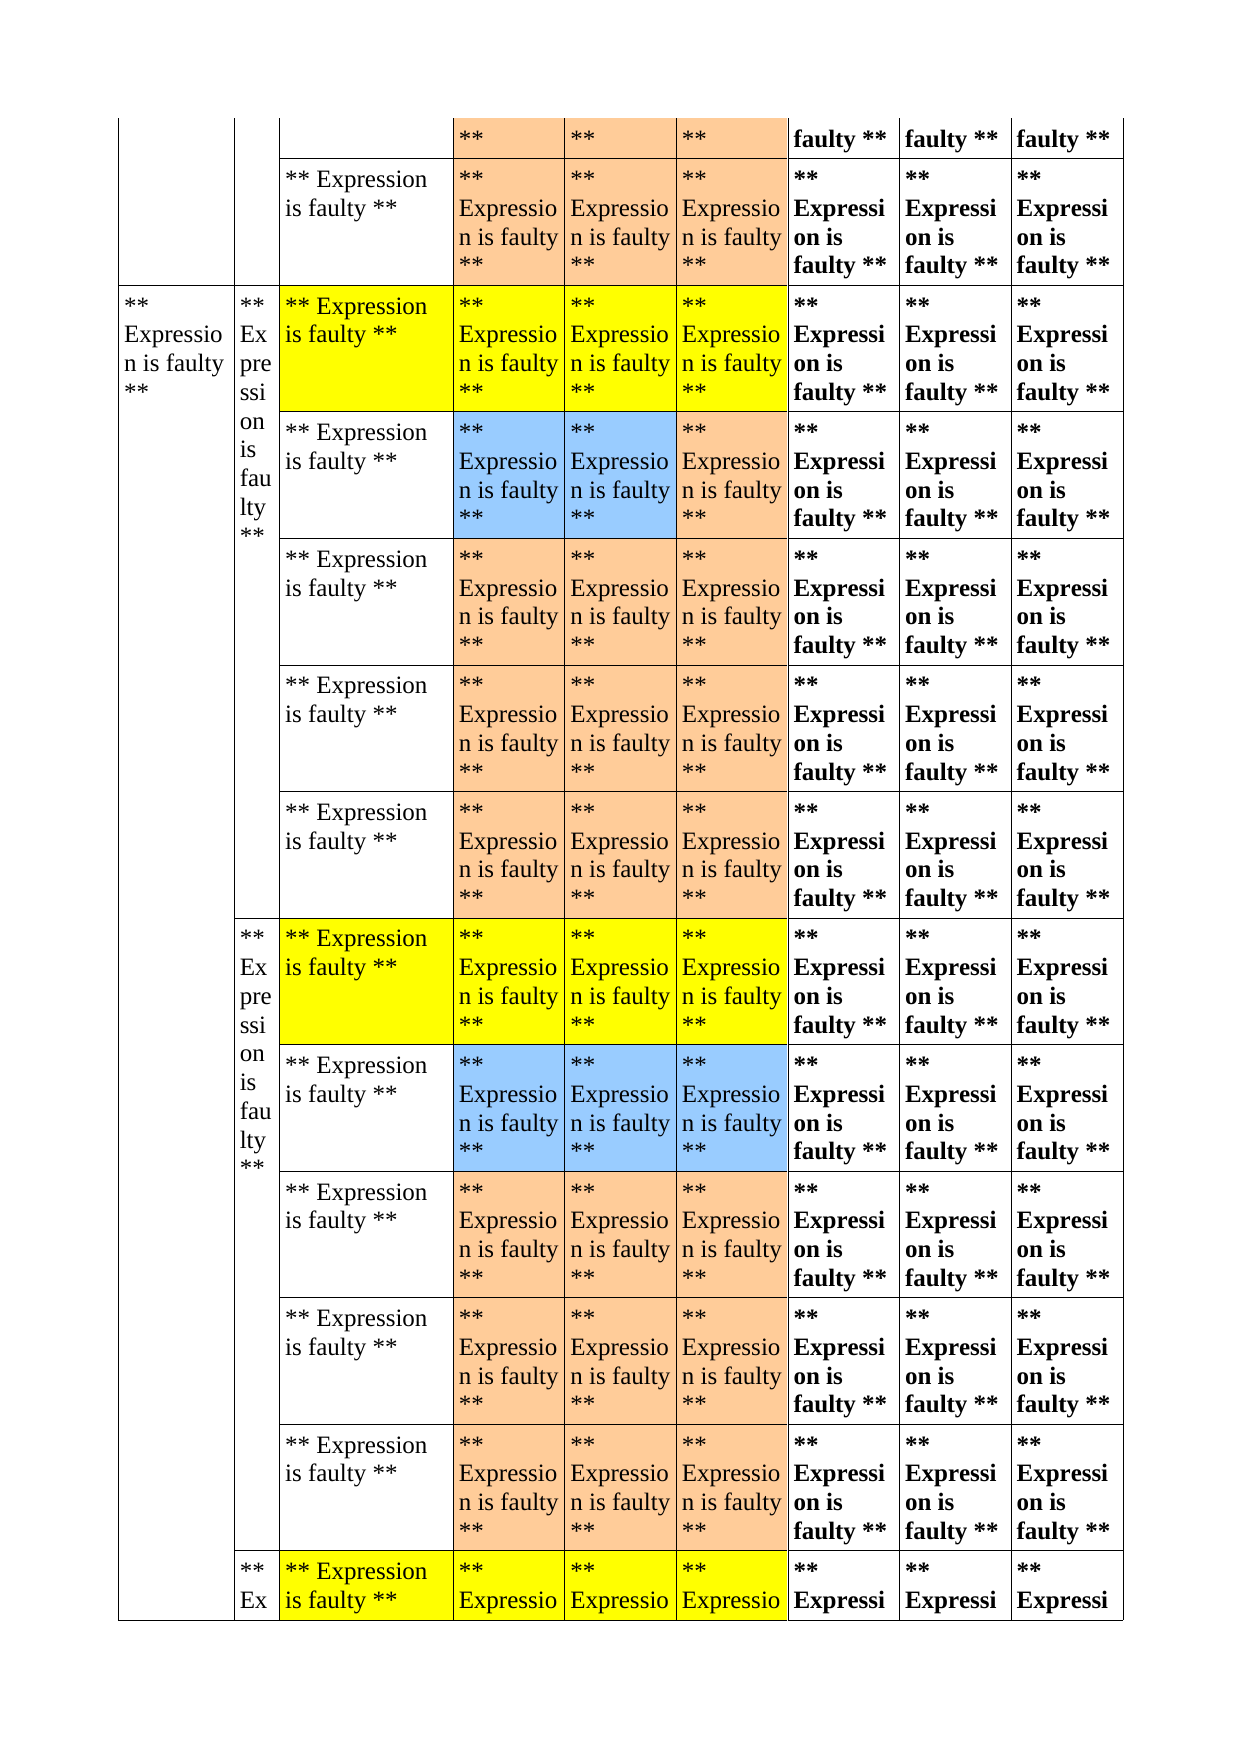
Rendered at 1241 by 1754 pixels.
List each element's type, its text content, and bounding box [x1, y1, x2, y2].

table_cell 1,80E+308 [280, 1045, 453, 1171]
table_cell 1,80E+308 [677, 1551, 787, 1620]
table_cell 1,80E+308 [677, 286, 787, 411]
table_cell 1,80E+308 [565, 539, 676, 665]
table_cell 1,80E+308 [565, 1045, 676, 1171]
table_cell 1,80E+308 [677, 1425, 787, 1550]
table_cell 1,80E+308 [280, 1298, 453, 1424]
table_cell 1,80E+308 [1012, 118, 1123, 158]
table_cell 1,80E+308 [677, 412, 787, 538]
table_cell 1,80E+308 [454, 1045, 564, 1171]
table_cell 1,80E+308 [677, 159, 787, 285]
table_cell 1,80E+308 [565, 666, 676, 791]
table_cell 1,80E+308 [280, 118, 453, 158]
table_cell 1,80E+308 [565, 412, 676, 538]
table_cell 1,80E+308 [900, 286, 1011, 411]
table_cell 1,80E+308 [1012, 1425, 1123, 1550]
table_cell 1,80E+308 [280, 792, 453, 918]
table_cell 1,80E+308 [900, 1425, 1011, 1550]
table_cell 1,80E+308 [677, 118, 787, 158]
table_cell 1,80E+308 [789, 286, 899, 411]
table_cell 1,80E+308 [789, 159, 899, 285]
table_cell 1,80E+308 [1012, 919, 1123, 1044]
table_cell 1,80E+308 [677, 792, 787, 918]
table_cell 1,80E+308 [789, 1298, 899, 1424]
table_cell 1,80E+308 [677, 666, 787, 791]
table_cell 1,80E+308 [1012, 666, 1123, 791]
table_cell 1,80E+308 [900, 1045, 1011, 1171]
table_cell 1,80E+308 [789, 1045, 899, 1171]
table_cell 1,80E+308 [789, 666, 899, 791]
table_cell 1,80E+308 [565, 1425, 676, 1550]
table_cell 1,80E+308 [900, 159, 1011, 285]
table_cell 1,80E+308 [280, 1172, 453, 1297]
table_cell 1,80E+308 [454, 1172, 564, 1297]
table_cell 1,80E+308 [454, 1425, 564, 1550]
table_cell 1,80E+308 [677, 1045, 787, 1171]
table_cell 1,80E+308 [280, 412, 453, 538]
table_cell 1,80E+308 [454, 919, 564, 1044]
table_cell 1,80E+308 [454, 666, 564, 791]
table_cell 1,80E+308 [789, 118, 899, 158]
table_cell 1,80E+308 [280, 1425, 453, 1550]
table_cell 1,80E+308 [1012, 1045, 1123, 1171]
table_cell 1,80E+308 [789, 1551, 899, 1620]
table_cell 1,80E+308 [789, 539, 899, 665]
table_cell 1,80E+308 [280, 666, 453, 791]
table_cell 1,80E+308 [280, 159, 453, 285]
table_cell 1,80E+308 [454, 1298, 564, 1424]
table_cell 1,80E+308 [789, 412, 899, 538]
table_cell 1,80E+308 [565, 792, 676, 918]
table_cell 1,80E+308 [900, 1172, 1011, 1297]
table_cell 1,80E+308 [119, 286, 234, 1620]
table_cell 1,80E+308 [1012, 539, 1123, 665]
table_cell 1,80E+308 [565, 919, 676, 1044]
table_cell 1,80E+308 [900, 118, 1011, 158]
table_cell 1,80E+308 [1012, 286, 1123, 411]
table_cell 1,80E+308 [454, 286, 564, 411]
table_cell 1,80E+308 [900, 666, 1011, 791]
table_cell 1,80E+308 [280, 286, 453, 411]
table_cell 1,80E+308 [565, 1551, 676, 1620]
table_cell 1,80E+308 [900, 919, 1011, 1044]
table_cell 1,80E+308 [280, 919, 453, 1044]
table_cell 1,80E+308 [235, 919, 279, 1550]
table_cell 1,80E+308 [454, 1551, 564, 1620]
table_cell 1,80E+308 [1012, 1551, 1123, 1620]
table_cell 1,80E+308 [119, 118, 234, 285]
table_cell 1,80E+308 [235, 1551, 279, 1620]
table_cell 1,80E+308 [565, 1172, 676, 1297]
table_cell 1,80E+308 [1012, 1298, 1123, 1424]
table_cell 1,80E+308 [677, 539, 787, 665]
table_cell 1,80E+308 [677, 1172, 787, 1297]
table_cell 1,80E+308 [235, 118, 279, 285]
table_cell 1,80E+308 [565, 159, 676, 285]
table_cell 1,80E+308 [280, 539, 453, 665]
table_cell 1,80E+308 [235, 286, 279, 918]
table_cell 1,80E+308 [789, 919, 899, 1044]
table_cell 1,80E+308 [1012, 412, 1123, 538]
table_cell 1,80E+308 [677, 1298, 787, 1424]
table_cell 1,80E+308 [789, 1425, 899, 1550]
table_cell 1,80E+308 [280, 1551, 453, 1620]
table_cell 1,80E+308 [454, 159, 564, 285]
table_cell 1,80E+308 [565, 1298, 676, 1424]
table_cell 1,80E+308 [1012, 792, 1123, 918]
table_cell 1,80E+308 [454, 539, 564, 665]
table_cell 1,80E+308 [454, 792, 564, 918]
table_cell 1,80E+308 [900, 792, 1011, 918]
table_cell 1,80E+308 [900, 539, 1011, 665]
table_cell 1,80E+308 [900, 412, 1011, 538]
table_cell 1,80E+308 [565, 286, 676, 411]
table_cell 1,80E+308 [789, 792, 899, 918]
table_cell 1,80E+308 [1012, 159, 1123, 285]
table_cell 1,80E+308 [789, 1172, 899, 1297]
table_cell 1,80E+308 [900, 1298, 1011, 1424]
table_cell 1,80E+308 [454, 412, 564, 538]
table_cell 1,80E+308 [677, 919, 787, 1044]
table_cell 1,80E+308 [1012, 1172, 1123, 1297]
table_cell 1,80E+308 [454, 118, 564, 158]
table_cell 1,80E+308 [900, 1551, 1011, 1620]
table_cell 1,80E+308 [565, 118, 676, 158]
